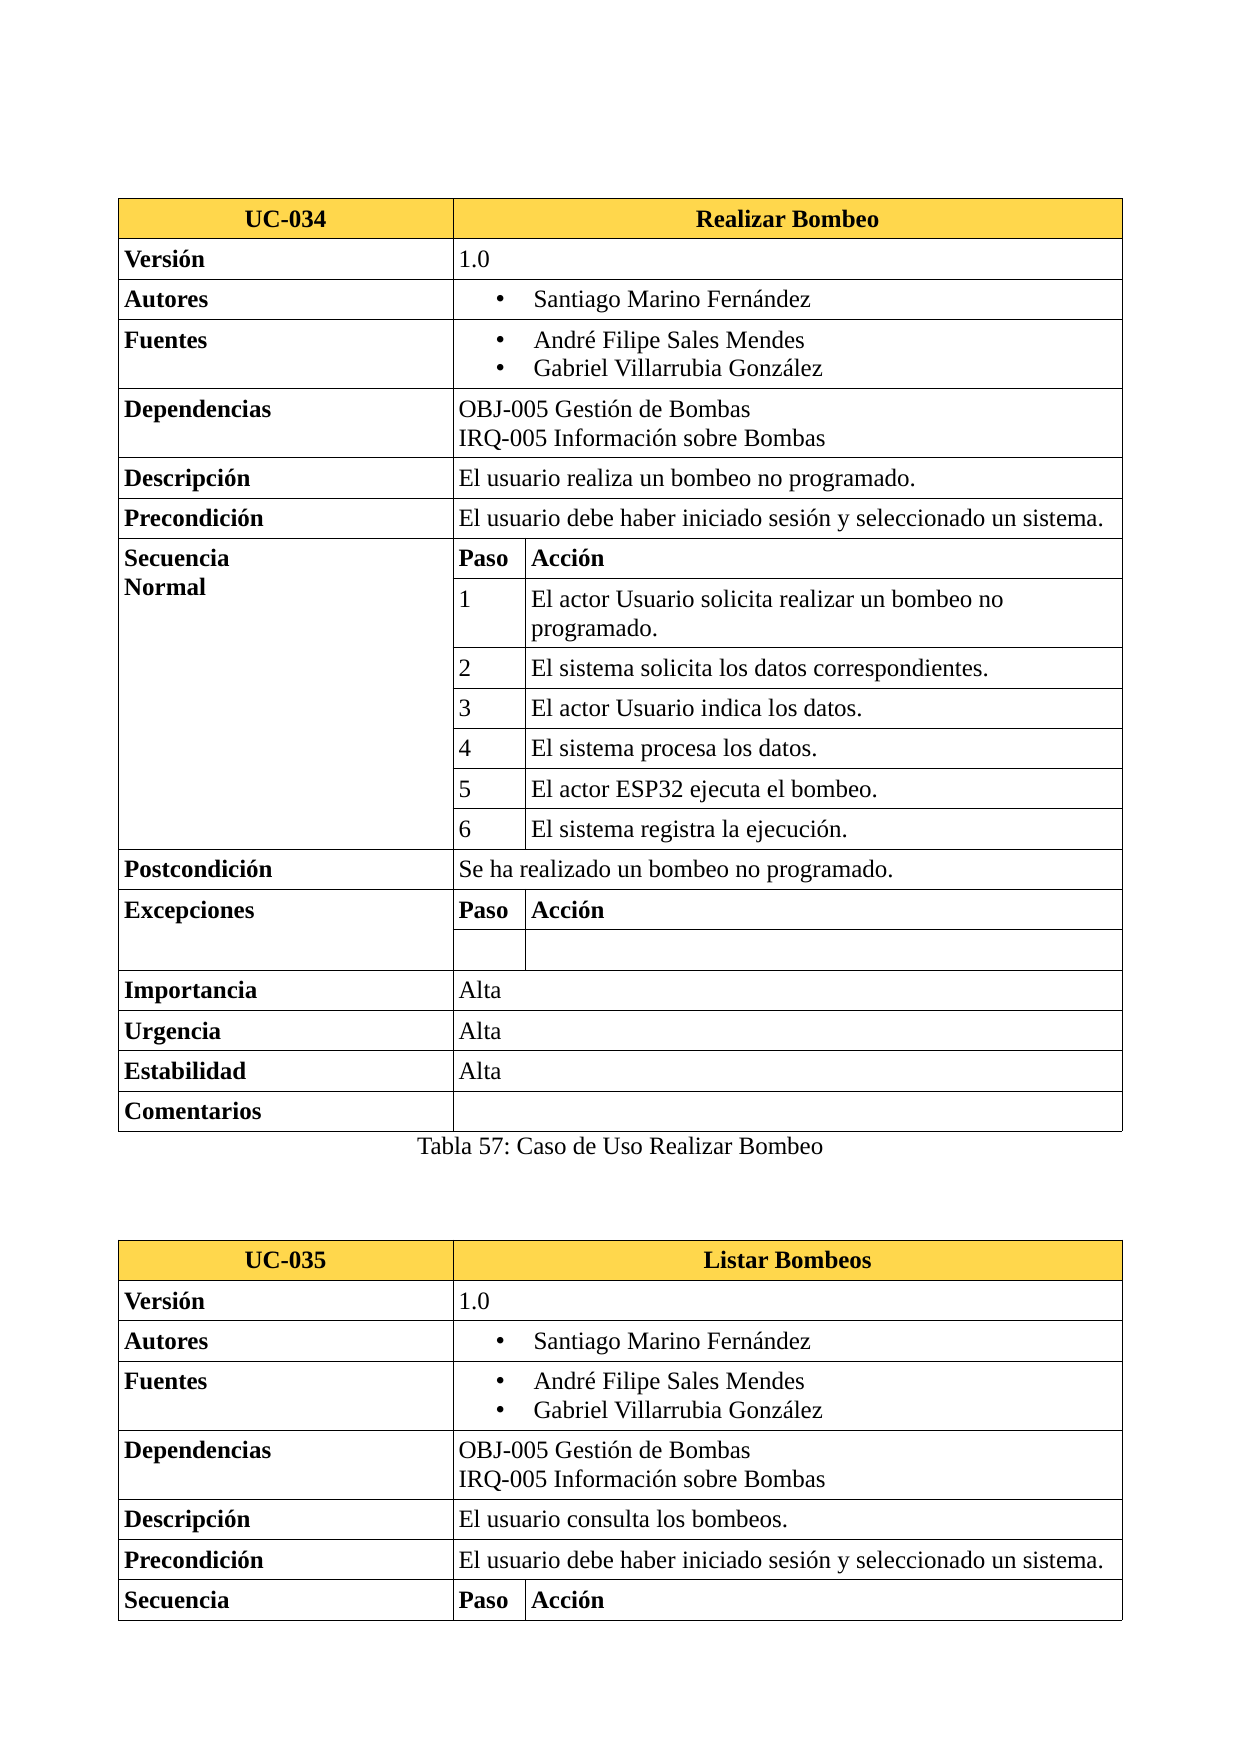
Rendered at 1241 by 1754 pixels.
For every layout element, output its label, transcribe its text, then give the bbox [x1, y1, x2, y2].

table_cell Alta [454, 1051, 1122, 1091]
table_cell 3 [454, 689, 525, 728]
table_cell Comentarios [119, 1092, 453, 1131]
table_cell Fuentes [119, 320, 453, 388]
table_cell Estabilidad [119, 1051, 453, 1091]
table_header Realizar Bombeo [454, 199, 1122, 238]
table_cell El usuario realiza un bombeo no programado. [454, 458, 1122, 497]
table_header UC-035 [119, 1241, 453, 1280]
table_cell 2 [454, 648, 525, 687]
table_cell [454, 930, 525, 969]
table_cell Acción [526, 1580, 1122, 1619]
table_cell Dependencias [119, 389, 453, 457]
table_cell El actor ESP32 ejecuta el bombeo. [526, 769, 1122, 808]
table_cell Importancia [119, 971, 453, 1010]
table_cell Fuentes [119, 1362, 453, 1429]
table_cell Urgencia [119, 1011, 453, 1050]
table_cell Paso [454, 1580, 525, 1619]
table_cell 4 [454, 729, 525, 768]
table_cell Alta [454, 971, 1122, 1010]
table_cell Descripción [119, 1500, 453, 1539]
table_cell Versión [119, 239, 453, 279]
table_header Listar Bombeos [454, 1241, 1122, 1280]
table_cell Paso [454, 539, 525, 578]
table_cell André Filipe Sales Mendes Gabriel Villarrubia González [454, 320, 1122, 388]
table_cell [526, 930, 1122, 969]
table_cell 6 [454, 809, 525, 849]
table_cell Acción [526, 539, 1122, 578]
table_cell Descripción [119, 458, 453, 497]
table_cell OBJ-005 Gestión de Bombas IRQ-005 Información sobre Bombas [454, 389, 1122, 457]
table_cell Santiago Marino Fernández [454, 280, 1122, 319]
table_cell Autores [119, 280, 453, 319]
table_cell El usuario debe haber iniciado sesión y seleccionado un sistema. [454, 1540, 1122, 1579]
text Tabla 57: Caso de Uso Realizar Bombeo [118, 1132, 1122, 1160]
table_cell El sistema registra la ejecución. [526, 809, 1122, 849]
table_cell [454, 1092, 1122, 1131]
table_cell El sistema procesa los datos. [526, 729, 1122, 768]
table_cell Autores [119, 1321, 453, 1361]
table_cell El sistema solicita los datos correspondientes. [526, 648, 1122, 687]
table_cell OBJ-005 Gestión de Bombas IRQ-005 Información sobre Bombas [454, 1431, 1122, 1499]
table_cell Alta [454, 1011, 1122, 1050]
table_header UC-034 [119, 199, 453, 238]
table_cell Se ha realizado un bombeo no programado. [454, 850, 1122, 889]
table_cell El actor Usuario indica los datos. [526, 689, 1122, 728]
table_cell Versión [119, 1281, 453, 1320]
table_cell 1.0 [454, 1281, 1122, 1320]
table_cell Acción [526, 890, 1122, 929]
table_cell André Filipe Sales Mendes Gabriel Villarrubia González [454, 1362, 1122, 1429]
table_cell Precondición [119, 1540, 453, 1579]
table_cell Paso [454, 890, 525, 929]
table_cell Postcondición [119, 850, 453, 889]
table_cell Secuencia Normal [119, 539, 453, 849]
table_cell 1 [454, 579, 525, 647]
table_cell Santiago Marino Fernández [454, 1321, 1122, 1361]
table_cell 1.0 [454, 239, 1122, 279]
table_cell Excepciones [119, 890, 453, 969]
table_cell Precondición [119, 499, 453, 538]
table_cell El usuario consulta los bombeos. [454, 1500, 1122, 1539]
table_cell Secuencia [119, 1580, 453, 1619]
table_cell 5 [454, 769, 525, 808]
table_cell Dependencias [119, 1431, 453, 1499]
table_cell El usuario debe haber iniciado sesión y seleccionado un sistema. [454, 499, 1122, 538]
table_cell El actor Usuario solicita realizar un bombeo no programado. [526, 579, 1122, 647]
